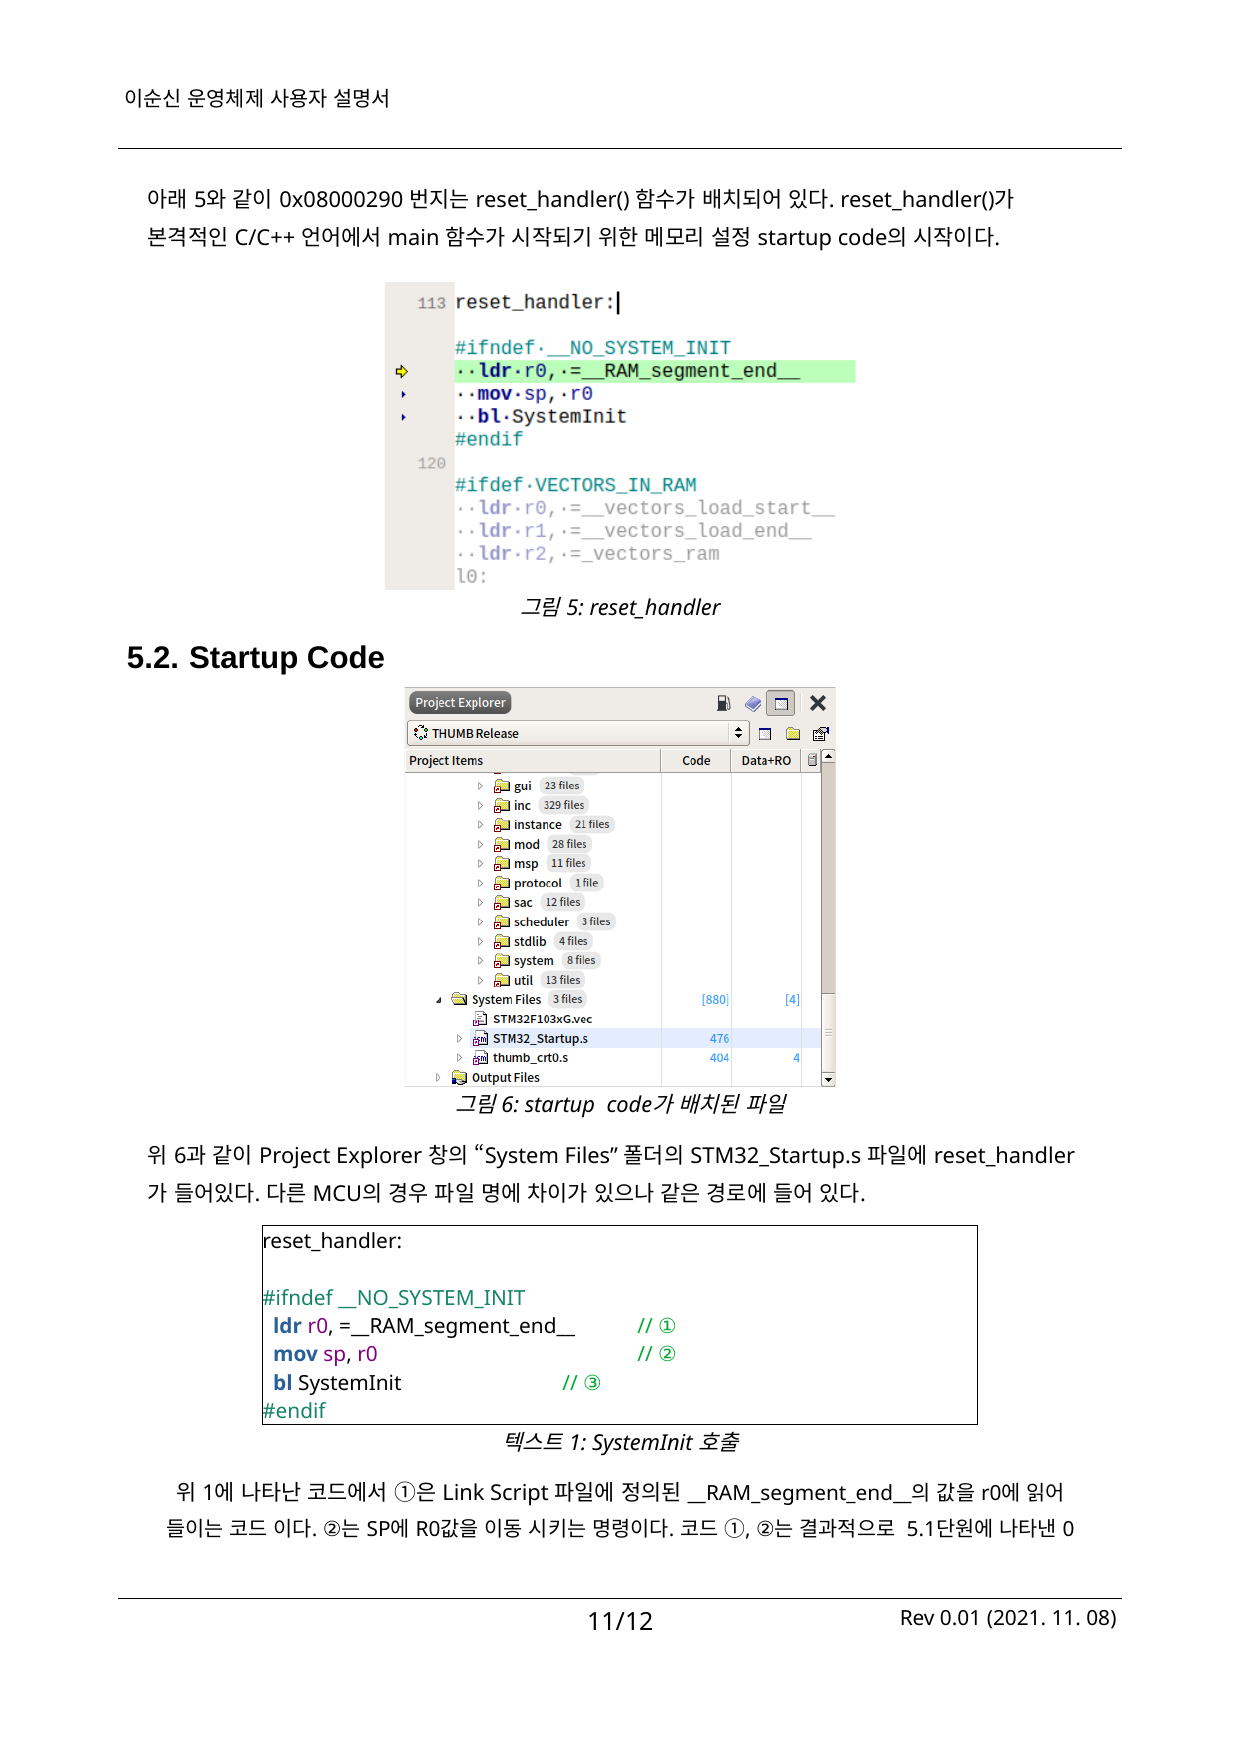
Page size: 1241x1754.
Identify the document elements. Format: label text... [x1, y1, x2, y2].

subtitle Startup Code [118, 639, 1122, 675]
text 위 그림 6과 같이 Project Explorer 창의 “System Files” 폴더의 STM32_Startup.s 파일에 reset_handler가 들어있다. 다른 MCU의 경우 파일 명에 차이가 있으나 같은 경로에 들어 있다. [148, 1138, 1093, 1208]
picture [384, 282, 856, 590]
text 아래 그림 5와 같이 0x08000290 번지는 reset_handler() 함수가 배치되어 있다. reset_handler()가 본격적인 C/C++ 언어에서 main 함수가 시작되기 위한 메모리 설정 startup code의 시작이다. [148, 182, 1093, 252]
text 그림 6: startup code가 배치된 파일 [405, 1087, 835, 1119]
text 텍스트 1: SystemInit 호출 [263, 1238, 977, 1424]
text 위 텍스트 1에 나타난 코드에서 ①은 Link Script 파일에 정의된 __RAM_segment_end__의 값을 r0에 읽어 들이는 코드 이다. ②는 SP에 R0값을 이동 시키는 명령이다. 코드 ①, ②는 결과적으로 5.1.단원에 나타낸 0번지의 4바이트에 SP로 불러 들이는 내용과 동일한 역할을 하므로 무시해도 좋다. ③에 나타난 bl명령은 함수 호출 명령이다. SystemInit의 이름을 갖는 함수를 호출한다. 링킹 과정에서 어셈블리의 레이블과 함수의 이름과 전역 변수 명은 유사하게 취급이 된다. 현재 SystemInit이 어셈블리어로 작성되어 있든, C언어로 작성되어 있든 관계 해당 함수가 존재한다면 호출한다. 일반적으로는 C언어로 작성되어 있다. [148, 1474, 1093, 1543]
picture [404, 687, 836, 1087]
text 그림 5: reset_handler [385, 590, 856, 621]
text 텍스트 1: SystemInit 호출 [262, 1425, 978, 1457]
